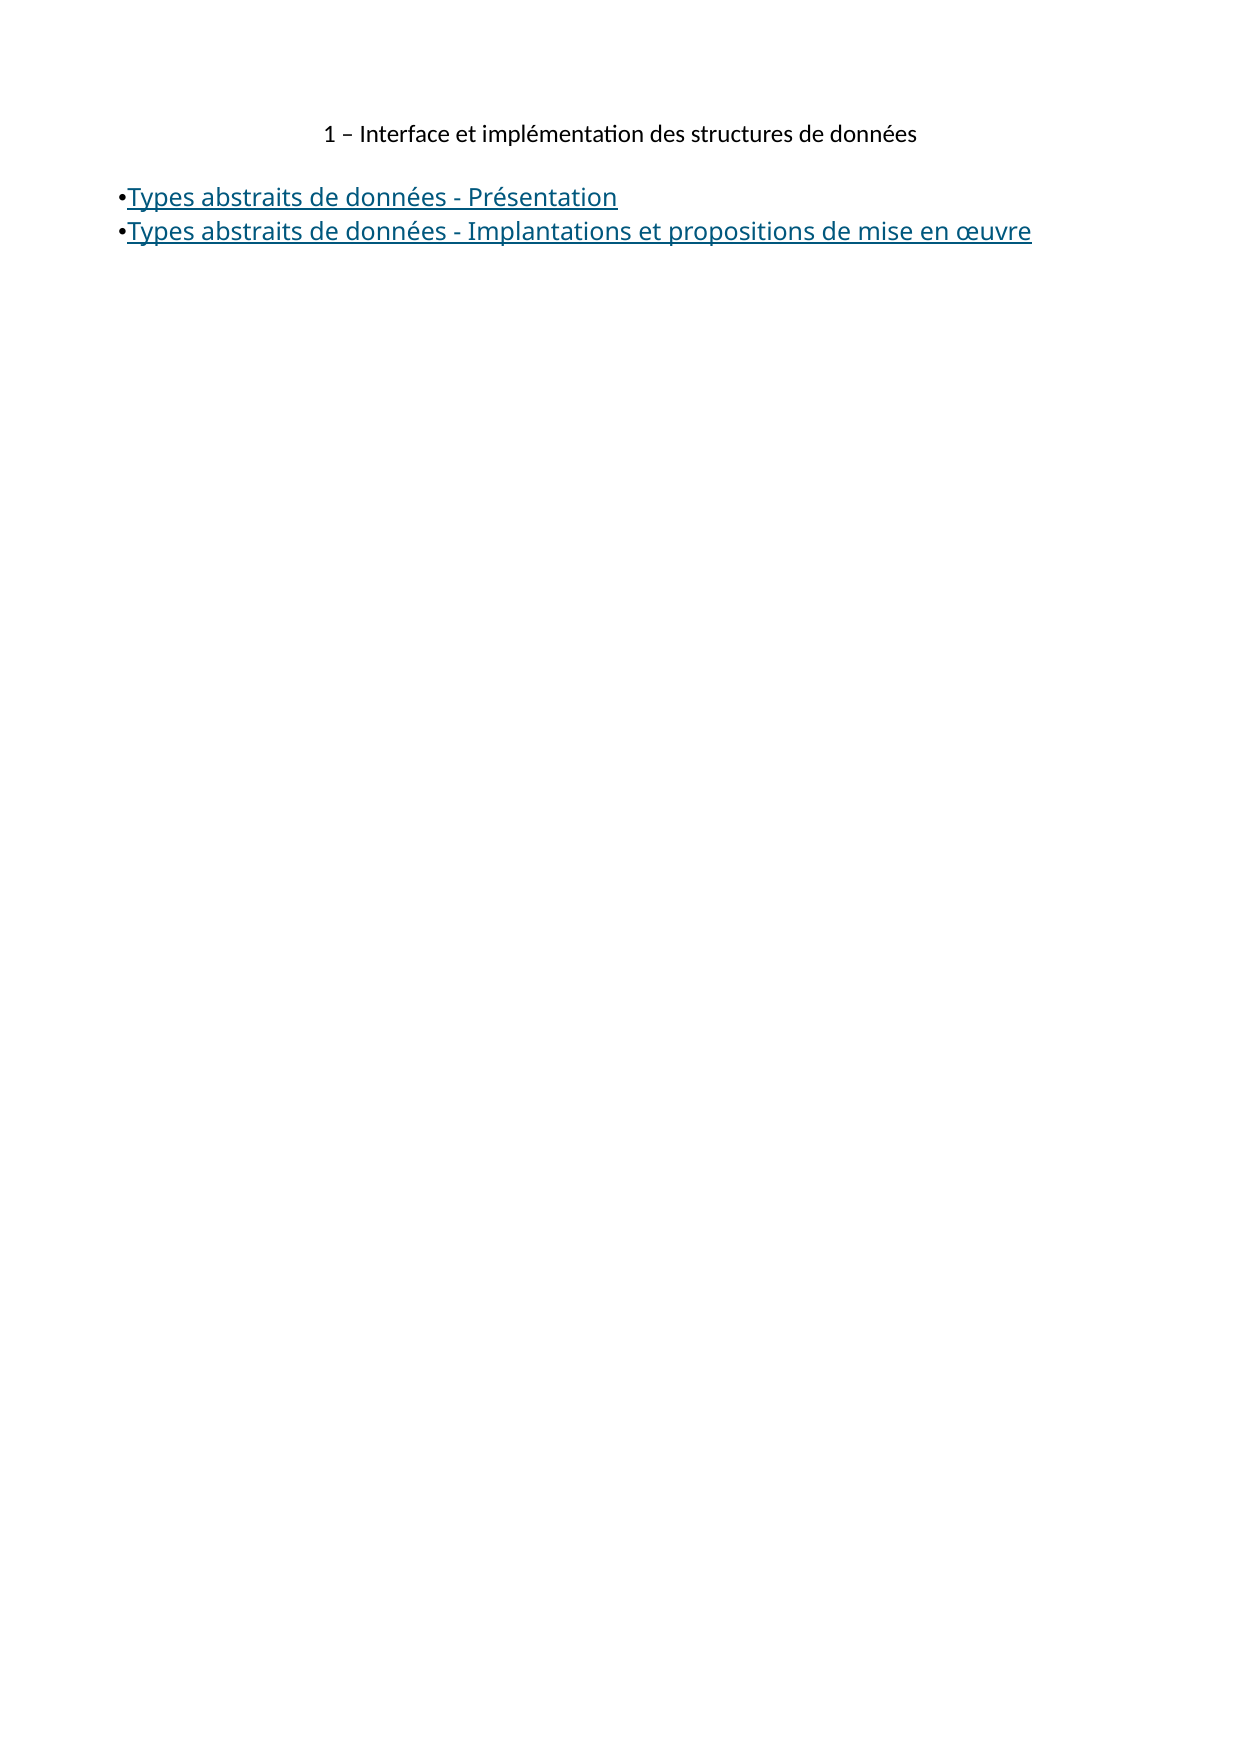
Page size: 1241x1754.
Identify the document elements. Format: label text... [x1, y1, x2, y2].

list Types abstraits de données - Implantations et propositions de mise en œuvre [118, 213, 1122, 247]
list Types abstraits de données - Présentation [118, 179, 1122, 213]
text 1 – Interface et implémentation des structures de données [118, 118, 1122, 149]
